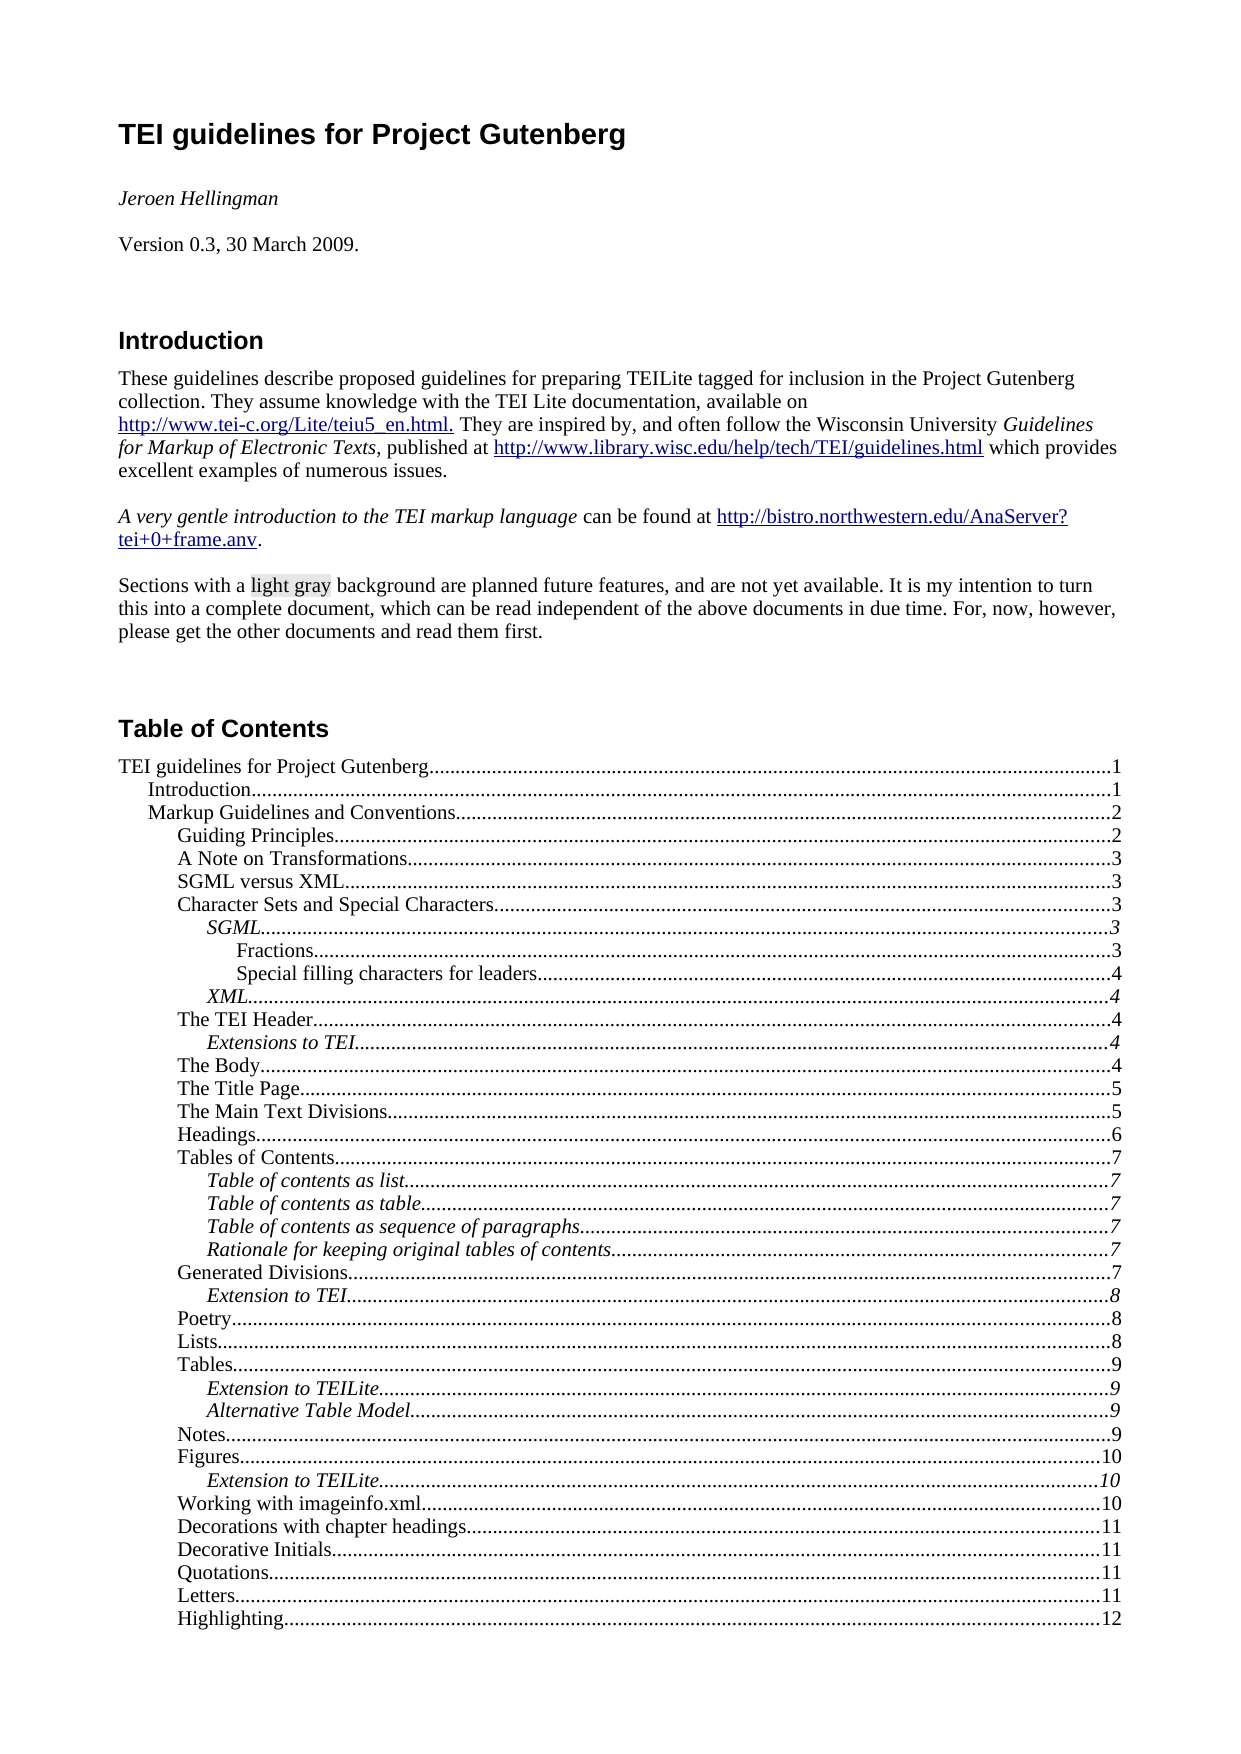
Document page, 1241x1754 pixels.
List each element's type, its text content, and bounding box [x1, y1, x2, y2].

text SGML versus XML 3 [177, 870, 1122, 893]
text Version 0.3, 30 March 2009. [118, 232, 1122, 255]
text Tables 9 [177, 1353, 1122, 1376]
text Alternative Table Model 9 [207, 1399, 1122, 1422]
text SGML 3 [207, 916, 1122, 939]
text Poetry 8 [177, 1307, 1122, 1330]
text Figures 10 [177, 1445, 1122, 1468]
text Extension to TEI 8 [207, 1284, 1122, 1307]
text Working with imageinfo.xml 10 [177, 1491, 1122, 1514]
text These guidelines describe proposed guidelines for preparing TEILite tagged for inclusion in the Project Gutenberg collection. They assume knowledge with the TEI Lite documentation, available on http://www.tei-c.org/Lite/teiu5_en.html. They are inspired by, and often follow the Wisconsin University Guidelines for Markup of Electronic Texts, published at http://www.library.wisc.edu/help/tech/TEI/guidelines.html which provides excellent examples of numerous issues. [118, 367, 1122, 482]
text Decorations with chapter headings 11 [177, 1514, 1122, 1537]
text Jeroen Hellingman [118, 186, 1122, 209]
text Highlighting 12 [177, 1607, 1122, 1629]
text Table of contents as list 7 [207, 1169, 1122, 1192]
text Notes 9 [177, 1422, 1122, 1445]
text The Title Page 5 [177, 1077, 1122, 1100]
text Headings 6 [177, 1123, 1122, 1146]
text Introduction 1 [148, 778, 1122, 801]
subtitle Introduction [118, 326, 1122, 354]
text Fractions 3 [236, 939, 1122, 962]
text A Note on Transformations 3 [177, 847, 1122, 870]
text XML 4 [207, 985, 1122, 1008]
text Markup Guidelines and Conventions 2 [148, 801, 1122, 824]
text Rationale for keeping original tables of contents 7 [207, 1238, 1122, 1261]
text Sections with a light gray background are planned future features, and are not yet available. It is my intention to turn this into a complete document, which can be read independent of the above documents in due time. For, now, however, please get the other documents and read them first. [118, 574, 1122, 643]
text The Body 4 [177, 1054, 1122, 1077]
text A very gentle introduction to the TEI markup language can be found at http://bistro.northwestern.edu/AnaServer?tei+0+frame.anv. [118, 505, 1122, 551]
text Extensions to TEI 4 [207, 1031, 1122, 1054]
text Table of contents as table 7 [207, 1192, 1122, 1215]
text Extension to TEILite 10 [207, 1468, 1122, 1491]
text TEI guidelines for Project Gutenberg 1 [118, 755, 1122, 778]
text Generated Divisions 7 [177, 1261, 1122, 1284]
text Tables of Contents 7 [177, 1146, 1122, 1169]
subtitle Table of Contents [118, 714, 1122, 742]
text The Main Text Divisions 5 [177, 1100, 1122, 1123]
text Letters 11 [177, 1583, 1122, 1607]
text Extension to TEILite 9 [207, 1376, 1122, 1399]
text Guiding Principles 2 [177, 824, 1122, 847]
text Character Sets and Special Characters. 3 [177, 893, 1122, 916]
text Table of contents as sequence of paragraphs 7 [207, 1215, 1122, 1238]
subtitle TEI guidelines for Project Gutenberg [118, 118, 1122, 151]
text Decorative Initials 11 [177, 1537, 1122, 1561]
text Special filling characters for leaders 4 [236, 962, 1122, 985]
text The TEI Header 4 [177, 1008, 1122, 1031]
text Quotations 11 [177, 1561, 1122, 1583]
text Lists 8 [177, 1330, 1122, 1353]
